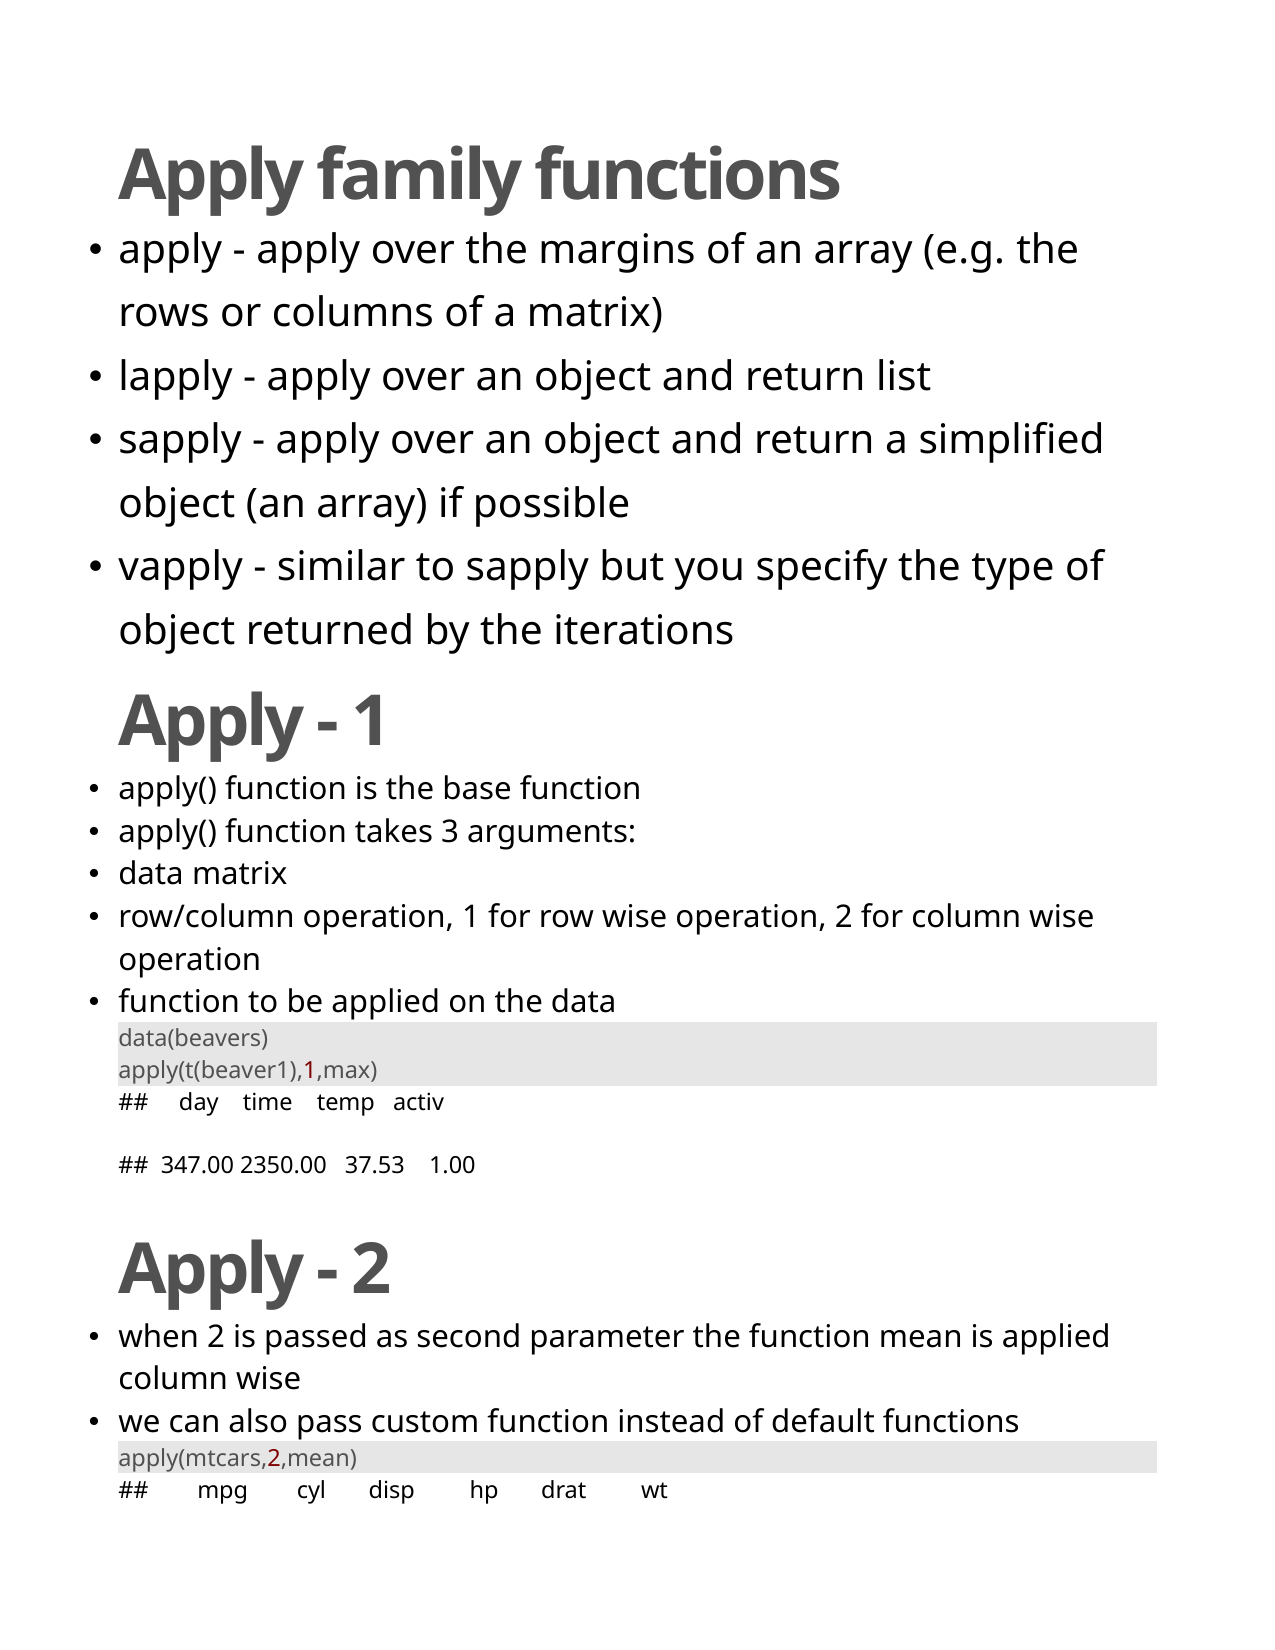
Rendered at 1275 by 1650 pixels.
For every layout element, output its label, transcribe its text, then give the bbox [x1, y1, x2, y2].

subtitle Apply - 1 [118, 664, 1157, 766]
list function to be applied on the data [118, 979, 1157, 1022]
list vapply - similar to sapply but you specify the type of object returned by the iterations [118, 537, 1157, 656]
text data(beavers) [118, 1022, 1157, 1054]
text ## mpg cyl disp hp drat wt [118, 1473, 1157, 1505]
list apply() function takes 3 arguments: [118, 809, 1157, 851]
list sapply - apply over an object and return a simplified object (an array) if possible [118, 410, 1157, 529]
list data matrix [118, 851, 1157, 894]
subtitle Apply - 2 [118, 1212, 1157, 1314]
list when 2 is passed as second parameter the function mean is applied column wise [118, 1314, 1157, 1399]
list row/column operation, 1 for row wise operation, 2 for column wise operation [118, 894, 1157, 979]
list apply - apply over the margins of an array (e.g. the rows or columns of a matrix) [118, 220, 1157, 338]
list we can also pass custom function instead of default functions [118, 1399, 1157, 1441]
text apply(mtcars,2,mean) [118, 1441, 1157, 1473]
list lapply - apply over an object and return list [118, 347, 1157, 402]
list apply() function is the base function [118, 766, 1157, 809]
text apply(t(beaver1),1,max) [118, 1054, 1157, 1086]
text ## 347.00 2350.00 37.53 1.00 [118, 1149, 1157, 1181]
subtitle Apply family functions [118, 118, 1157, 220]
text ## day time temp activ [118, 1086, 1157, 1118]
